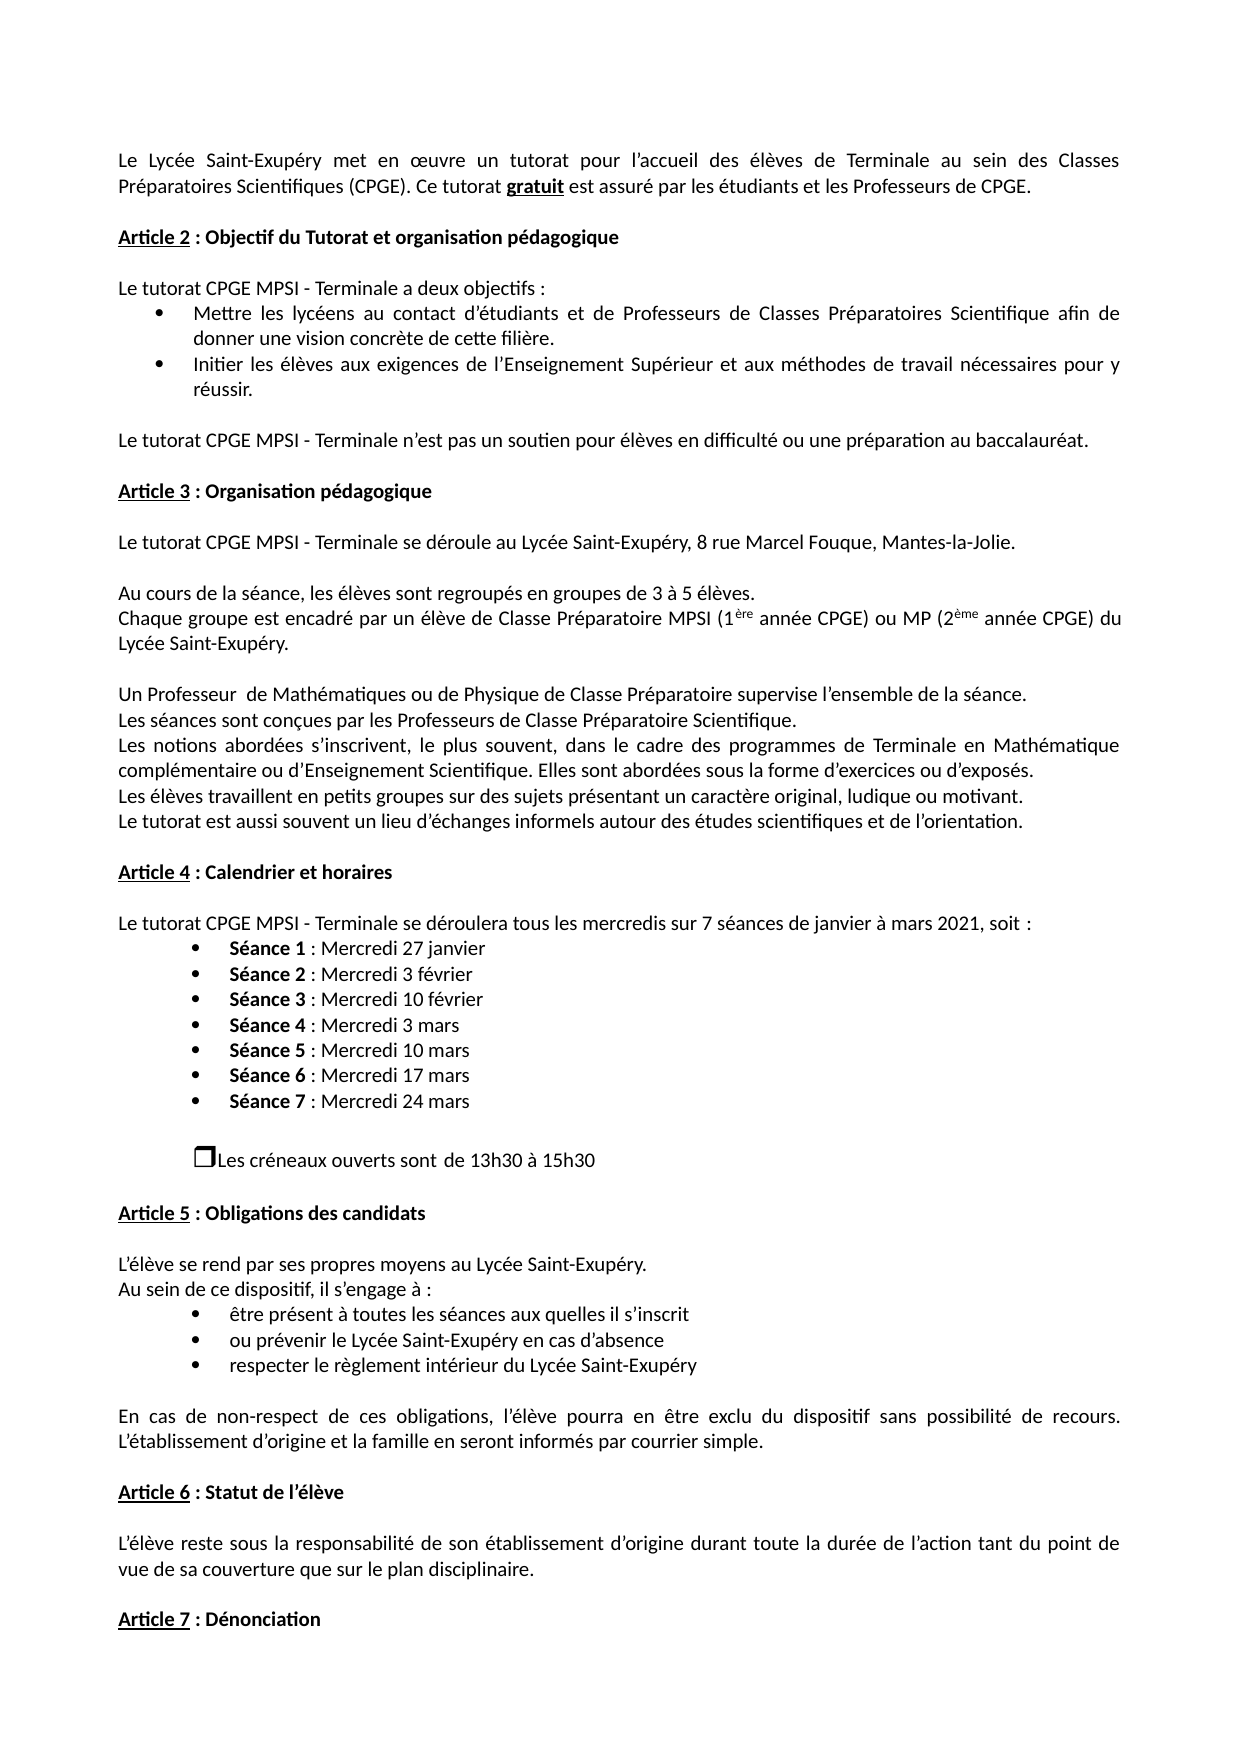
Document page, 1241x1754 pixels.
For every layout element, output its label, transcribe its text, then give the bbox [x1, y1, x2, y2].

text Les créneaux ouverts sont de 13h30 à 15h30 [192, 1139, 1122, 1174]
text Les notions abordées s’inscrivent, le plus souvent, dans le cadre des programmes de Terminale en Mathématique complémentaire ou d’Enseignement Scientifique. Elles sont abordées sous la forme d’exercices ou d’exposés. [118, 732, 1122, 783]
text Article 2 : Objectif du Tutorat et organisation pédagogique [118, 224, 1122, 249]
list Séance 5 : Mercredi 10 mars [192, 1037, 1122, 1063]
text Au cours de la séance, les élèves sont regroupés en groupes de 3 à 5 élèves. [118, 580, 1122, 605]
text Au sein de ce dispositif, il s’engage à : [118, 1276, 1122, 1302]
text Le Lycée Saint-Exupéry met en œuvre un tutorat pour l’accueil des élèves de Terminale au sein des Classes Préparatoires Scientifiques (CPGE). Ce tutorat gratuit est assuré par les étudiants et les Professeurs de CPGE. [118, 148, 1122, 198]
list être présent à toutes les séances aux quelles il s’inscrit [192, 1302, 1122, 1327]
text Les élèves travaillent en petits groupes sur des sujets présentant un caractère original, ludique ou motivant. [118, 783, 1122, 808]
list Initier les élèves aux exigences de l’Enseignement Supérieur et aux méthodes de travail nécessaires pour y réussir. [156, 351, 1122, 402]
text Le tutorat CPGE MPSI - Terminale se déroule au Lycée Saint-Exupéry, 8 rue Marcel Fouque, Mantes-la-Jolie. [118, 529, 1122, 554]
list Séance 6 : Mercredi 17 mars [192, 1063, 1122, 1088]
list respecter le règlement intérieur du Lycée Saint-Exupéry [192, 1352, 1122, 1378]
list Séance 4 : Mercredi 3 mars [192, 1012, 1122, 1037]
text Article 4 : Calendrier et horaires [118, 859, 1122, 885]
subtitle Article 5 : Obligations des candidats [118, 1200, 1122, 1225]
text Article 6 : Statut de l’élève [118, 1479, 1122, 1505]
list Mettre les lycéens au contact d’étudiants et de Professeurs de Classes Préparatoires Scientifique afin de donner une vision concrète de cette filière. [156, 300, 1122, 351]
text Le tutorat CPGE MPSI - Terminale n’est pas un soutien pour élèves en difficulté ou une préparation au baccalauréat. [118, 427, 1122, 453]
list Séance 3 : Mercredi 10 février [192, 986, 1122, 1012]
list Séance 7 : Mercredi 24 mars [192, 1088, 1122, 1113]
text Article 7 : Dénonciation [118, 1607, 1122, 1632]
text L’élève se rend par ses propres moyens au Lycée Saint-Exupéry. [118, 1251, 1122, 1276]
text Les séances sont conçues par les Professeurs de Classe Préparatoire Scientifique. [118, 707, 1122, 732]
text Le tutorat CPGE MPSI - Terminale a deux objectifs : [118, 275, 1122, 300]
text En cas de non-respect de ces obligations, l’élève pourra en être exclu du dispositif sans possibilité de recours. L’établissement d’origine et la famille en seront informés par courrier simple. [118, 1403, 1122, 1454]
list Séance 2 : Mercredi 3 février [192, 961, 1122, 986]
text Un Professeur de Mathématiques ou de Physique de Classe Préparatoire supervise l’ensemble de la séance. [118, 681, 1122, 707]
text L’élève reste sous la responsabilité de son établissement d’origine durant toute la durée de l’action tant du point de vue de sa couverture que sur le plan disciplinaire. [118, 1530, 1122, 1581]
list Séance 1 : Mercredi 27 janvier [192, 936, 1122, 961]
text Article 3 : Organisation pédagogique [118, 478, 1122, 503]
list ou prévenir le Lycée Saint-Exupéry en cas d’absence [192, 1327, 1122, 1352]
text Le tutorat CPGE MPSI - Terminale se déroulera tous les mercredis sur 7 séances de janvier à mars 2021, soit : [118, 910, 1122, 936]
text Le tutorat est aussi souvent un lieu d’échanges informels autour des études scientifiques et de l’orientation. [118, 808, 1122, 834]
text Chaque groupe est encadré par un élève de Classe Préparatoire MPSI (1ère année CPGE) ou MP (2ème année CPGE) du Lycée Saint-Exupéry. [118, 605, 1122, 656]
